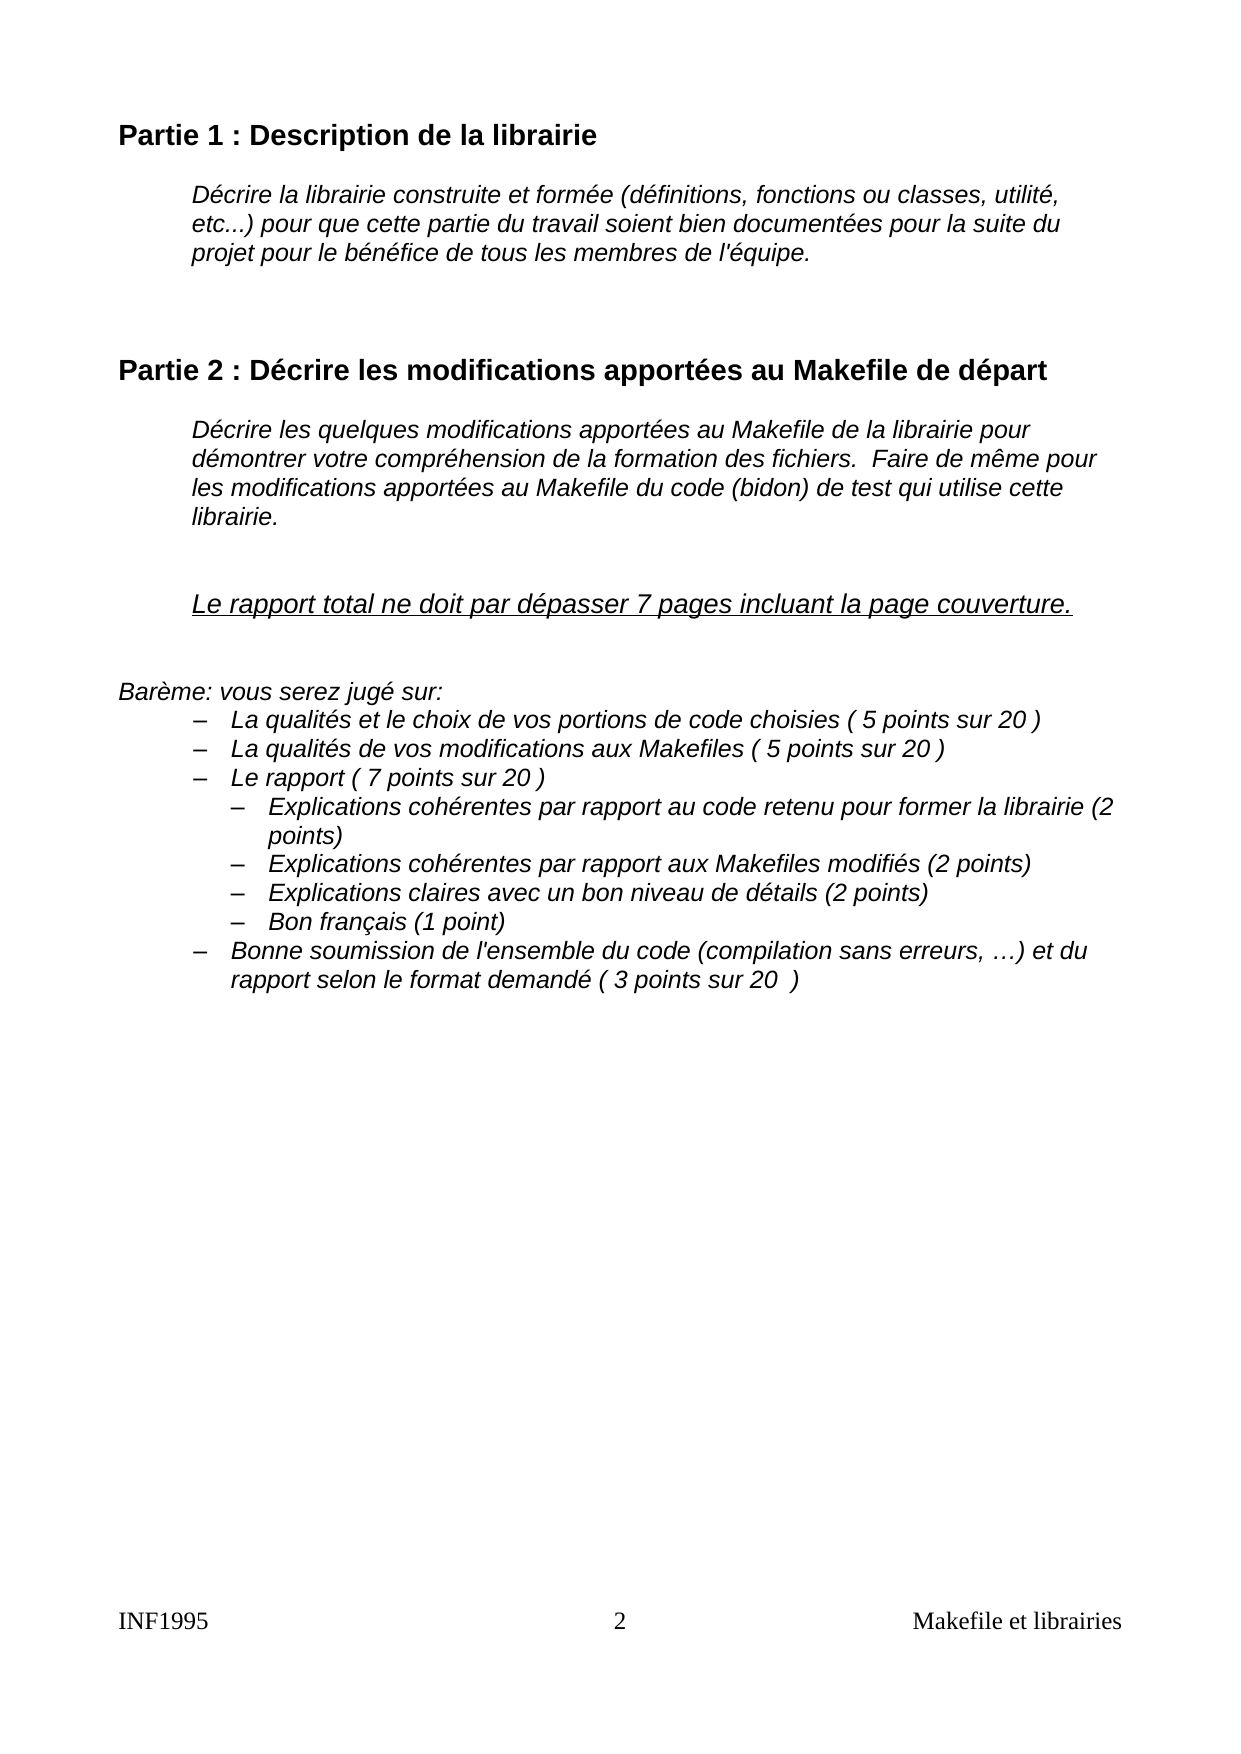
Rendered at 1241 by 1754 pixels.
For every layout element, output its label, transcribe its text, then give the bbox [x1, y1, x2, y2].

list La qualités et le choix de vos portions de code choisies ( 5 points sur 20 ) [193, 705, 1122, 734]
text Barème: vous serez jugé sur: [118, 676, 1122, 705]
list Bonne soumission de l'ensemble du code (compilation sans erreurs, …) et du rapport selon le format demandé ( 3 points sur 20 ) [193, 936, 1122, 993]
text Décrire la librairie construite et formée (définitions, fonctions ou classes, utilité, etc...) pour que cette partie du travail soient bien documentées pour la suite du projet pour le bénéfice de tous les membres de l'équipe. [192, 180, 1122, 267]
text Partie 2 : Décrire les modifications apportées au Makefile de départ [118, 353, 1122, 386]
list Le rapport ( 7 points sur 20 ) [193, 763, 1122, 792]
text Décrire les quelques modifications apportées au Makefile de la librairie pour démontrer votre compréhension de la formation des fichiers. Faire de même pour les modifications apportées au Makefile du code (bidon) de test qui utilise cette librairie. [192, 415, 1122, 530]
text Partie 1 : Description de la librairie [118, 118, 1122, 152]
list Explications cohérentes par rapport au code retenu pour former la librairie (2 points) [231, 792, 1122, 849]
list Explications claires avec un bon niveau de détails (2 points) [231, 878, 1122, 907]
list Bon français (1 point) [231, 907, 1122, 936]
list La qualités de vos modifications aux Makefiles ( 5 points sur 20 ) [193, 734, 1122, 763]
text Le rapport total ne doit par dépasser 7 pages incluant la page couverture. [118, 588, 1122, 619]
list Explications cohérentes par rapport aux Makefiles modifiés (2 points) [231, 849, 1122, 878]
